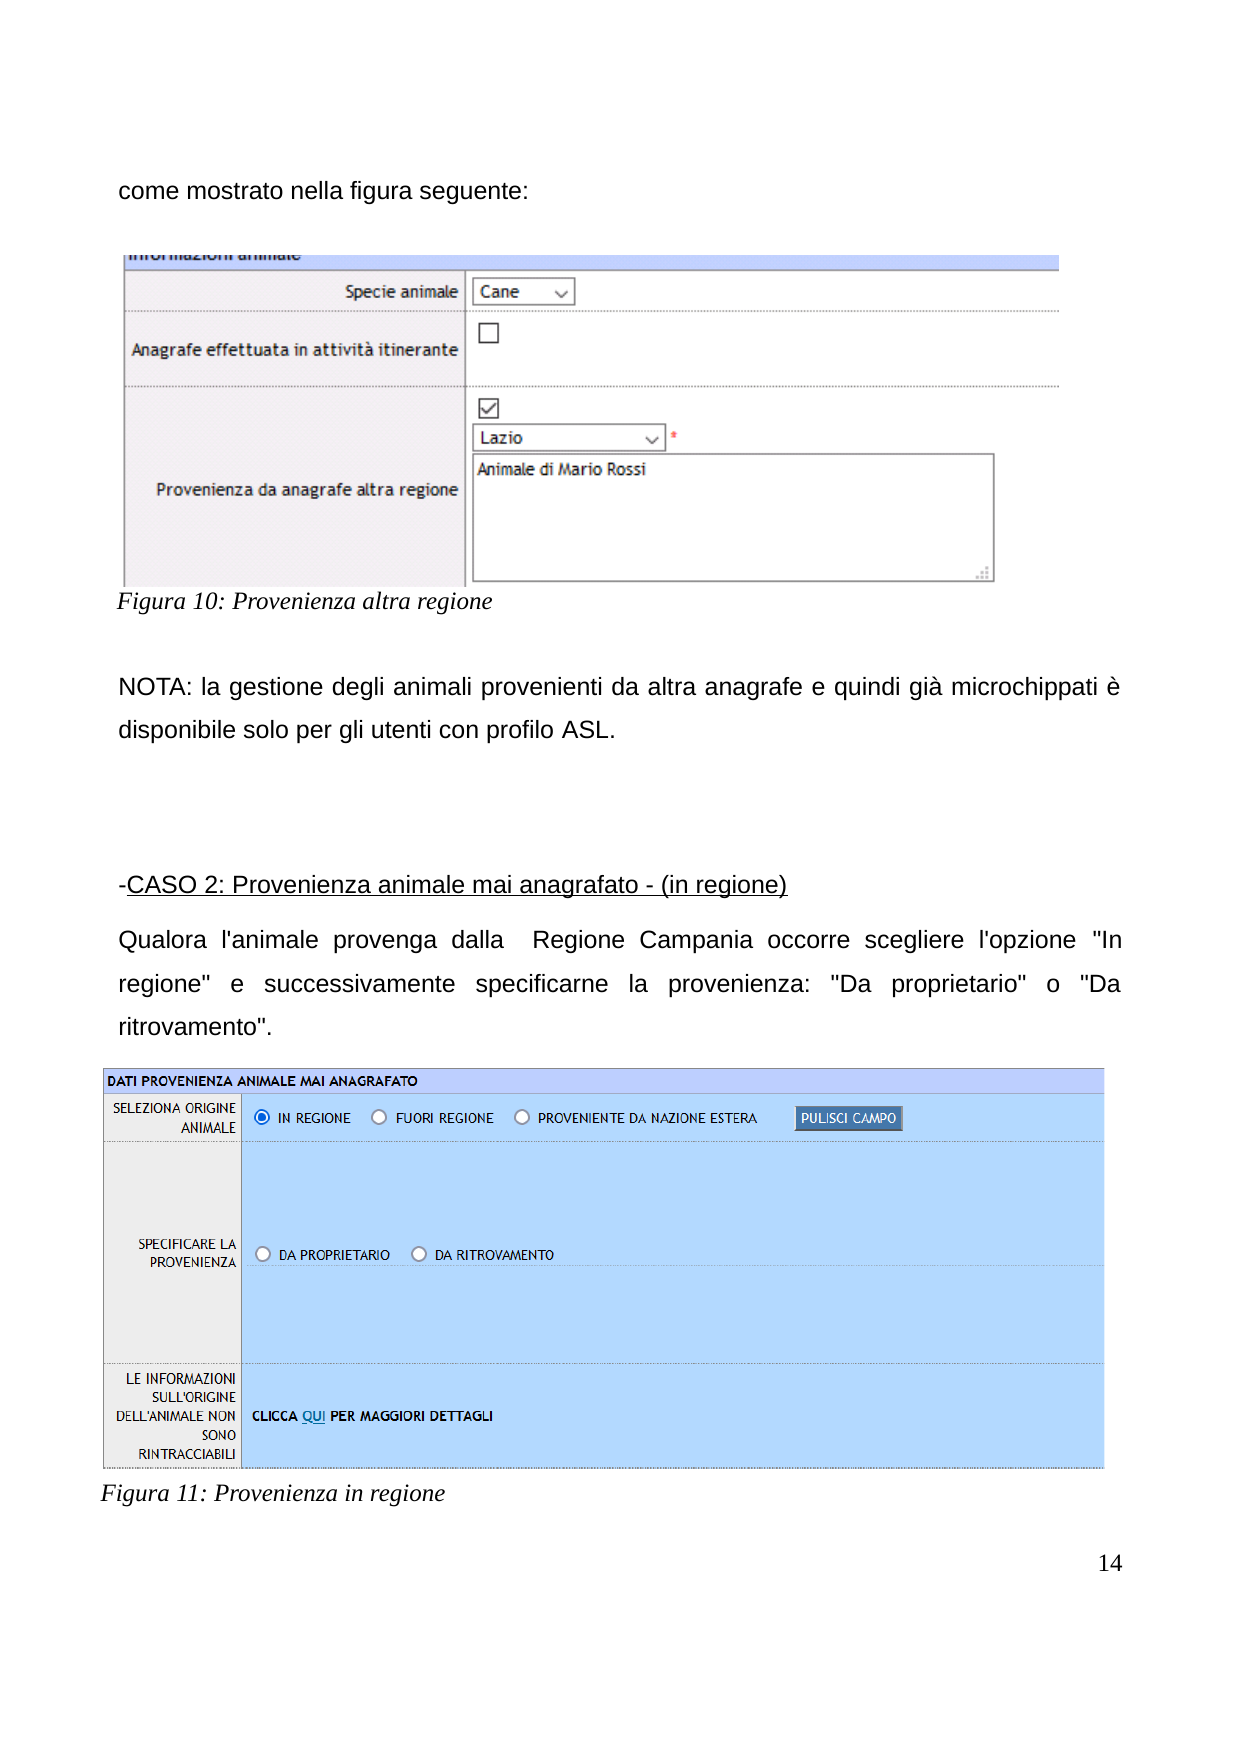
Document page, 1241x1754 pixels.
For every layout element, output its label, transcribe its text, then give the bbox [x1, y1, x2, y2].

text NOTA: la gestione degli animali provenienti da altra anagrafe e quindi già microchippati è disponibile solo per gli utenti con profilo ASL. [117, 232, 1122, 744]
text Figura 10: Provenienza altra regione [117, 587, 1059, 615]
text come mostrato nella figura seguente: [118, 176, 1122, 205]
text Qualora l'animale provenga dalla Regione Campania occorre scegliere l'opzione "In regione" e successivamente specificarne la provenienza: "Da proprietario" o "Da ritrovamento". [118, 926, 1122, 1041]
text Figura 11: Provenienza in regione [100, 1478, 1104, 1507]
picture [116, 255, 1059, 587]
text -CASO 2: Provenienza animale mai anagrafato - (in regione) [118, 827, 1122, 899]
picture [100, 1067, 1105, 1478]
